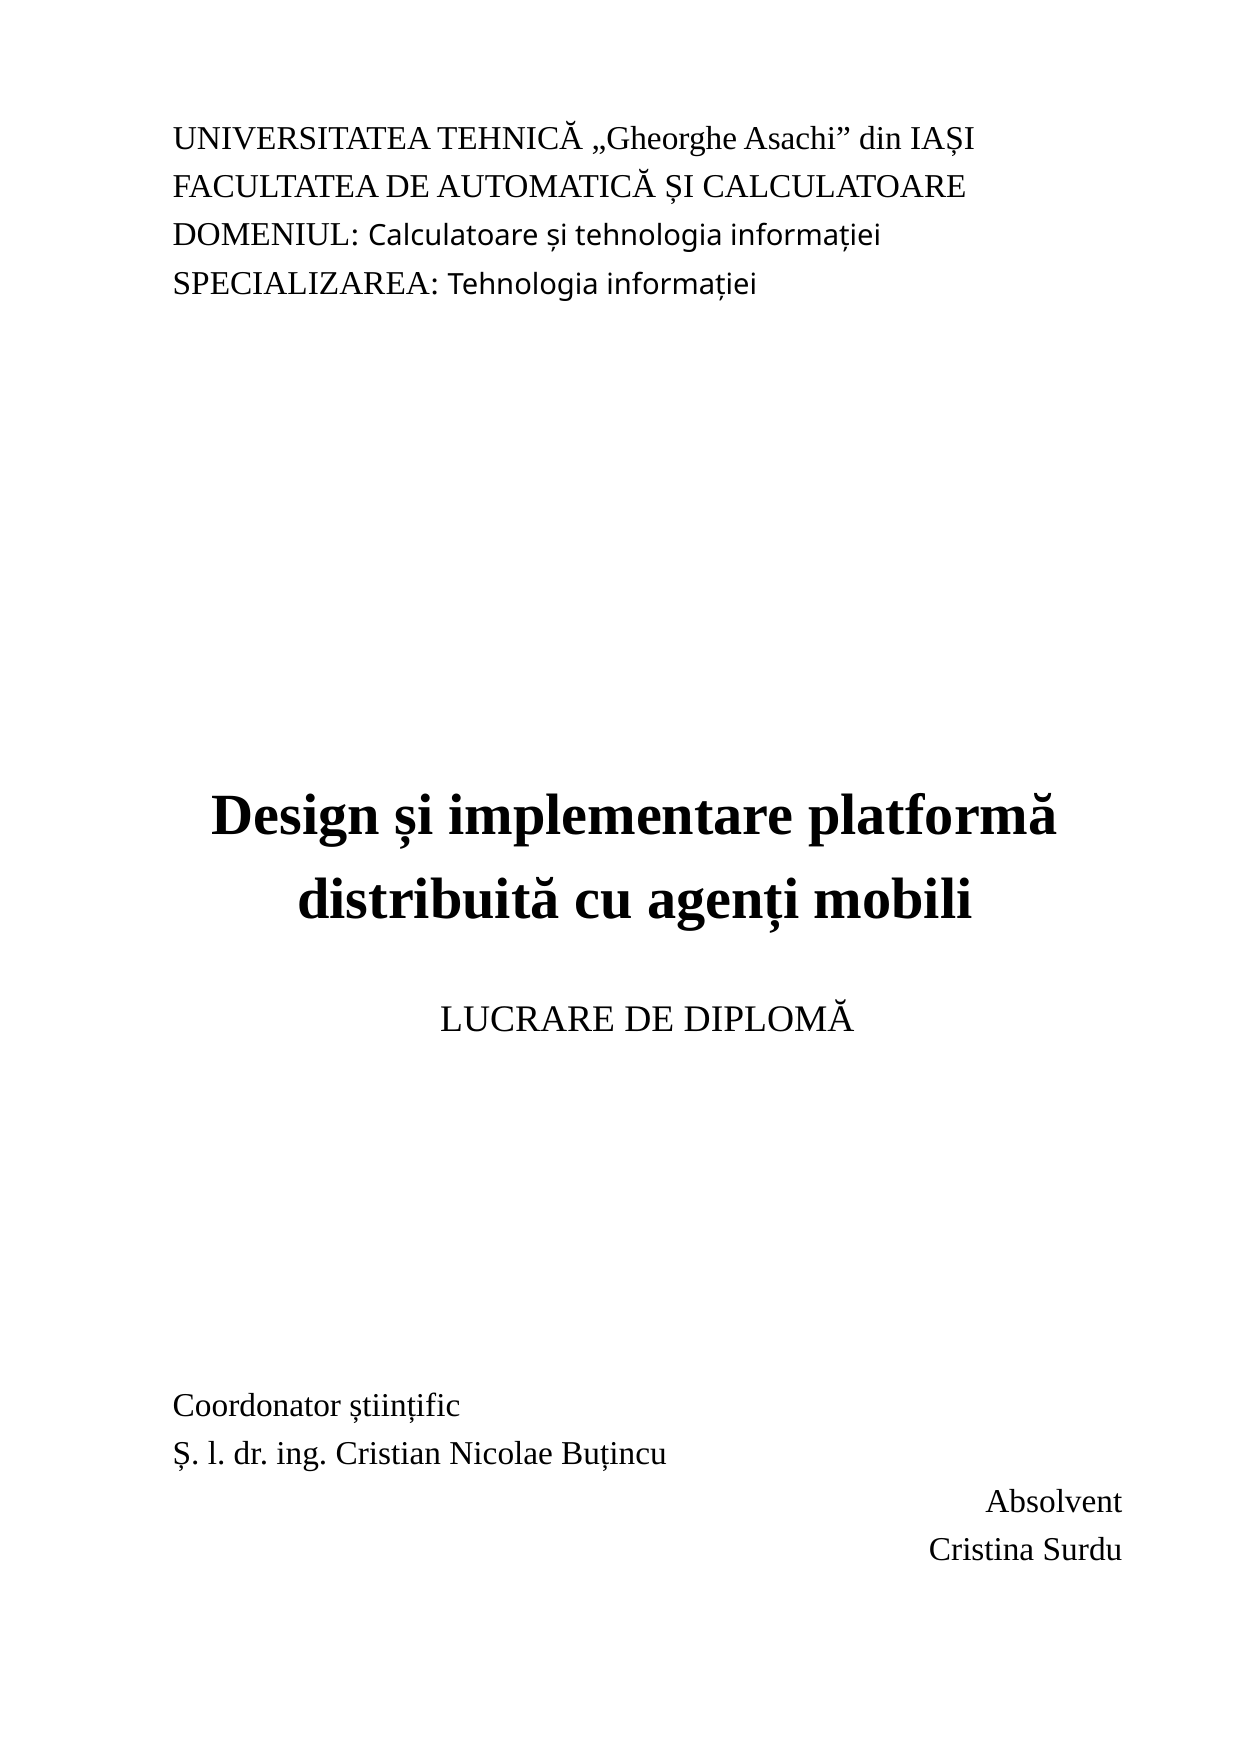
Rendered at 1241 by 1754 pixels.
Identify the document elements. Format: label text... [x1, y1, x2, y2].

text SPECIALIZAREA: Tehnologia informației [172, 263, 1122, 303]
text Coordonator științific [172, 1385, 1122, 1423]
text LUCRARE DE DIPLOMĂ [172, 996, 1122, 1039]
text DOMENIUL: Calculatoare și tehnologia informației [172, 214, 1122, 254]
text Design și implementare platformă distribuită cu agenți mobili [148, 780, 1122, 931]
text FACULTATEA DE AUTOMATICĂ ȘI CALCULATOARE [172, 166, 1122, 204]
text Ș. l. dr. ing. Cristian Nicolae Buțincu [172, 1433, 1122, 1471]
text Cristina Surdu [172, 1529, 1122, 1567]
text UNIVERSITATEA TEHNICĂ „Gheorghe Asachi” din IAȘI [148, 118, 1122, 156]
text Absolvent [172, 1481, 1122, 1519]
